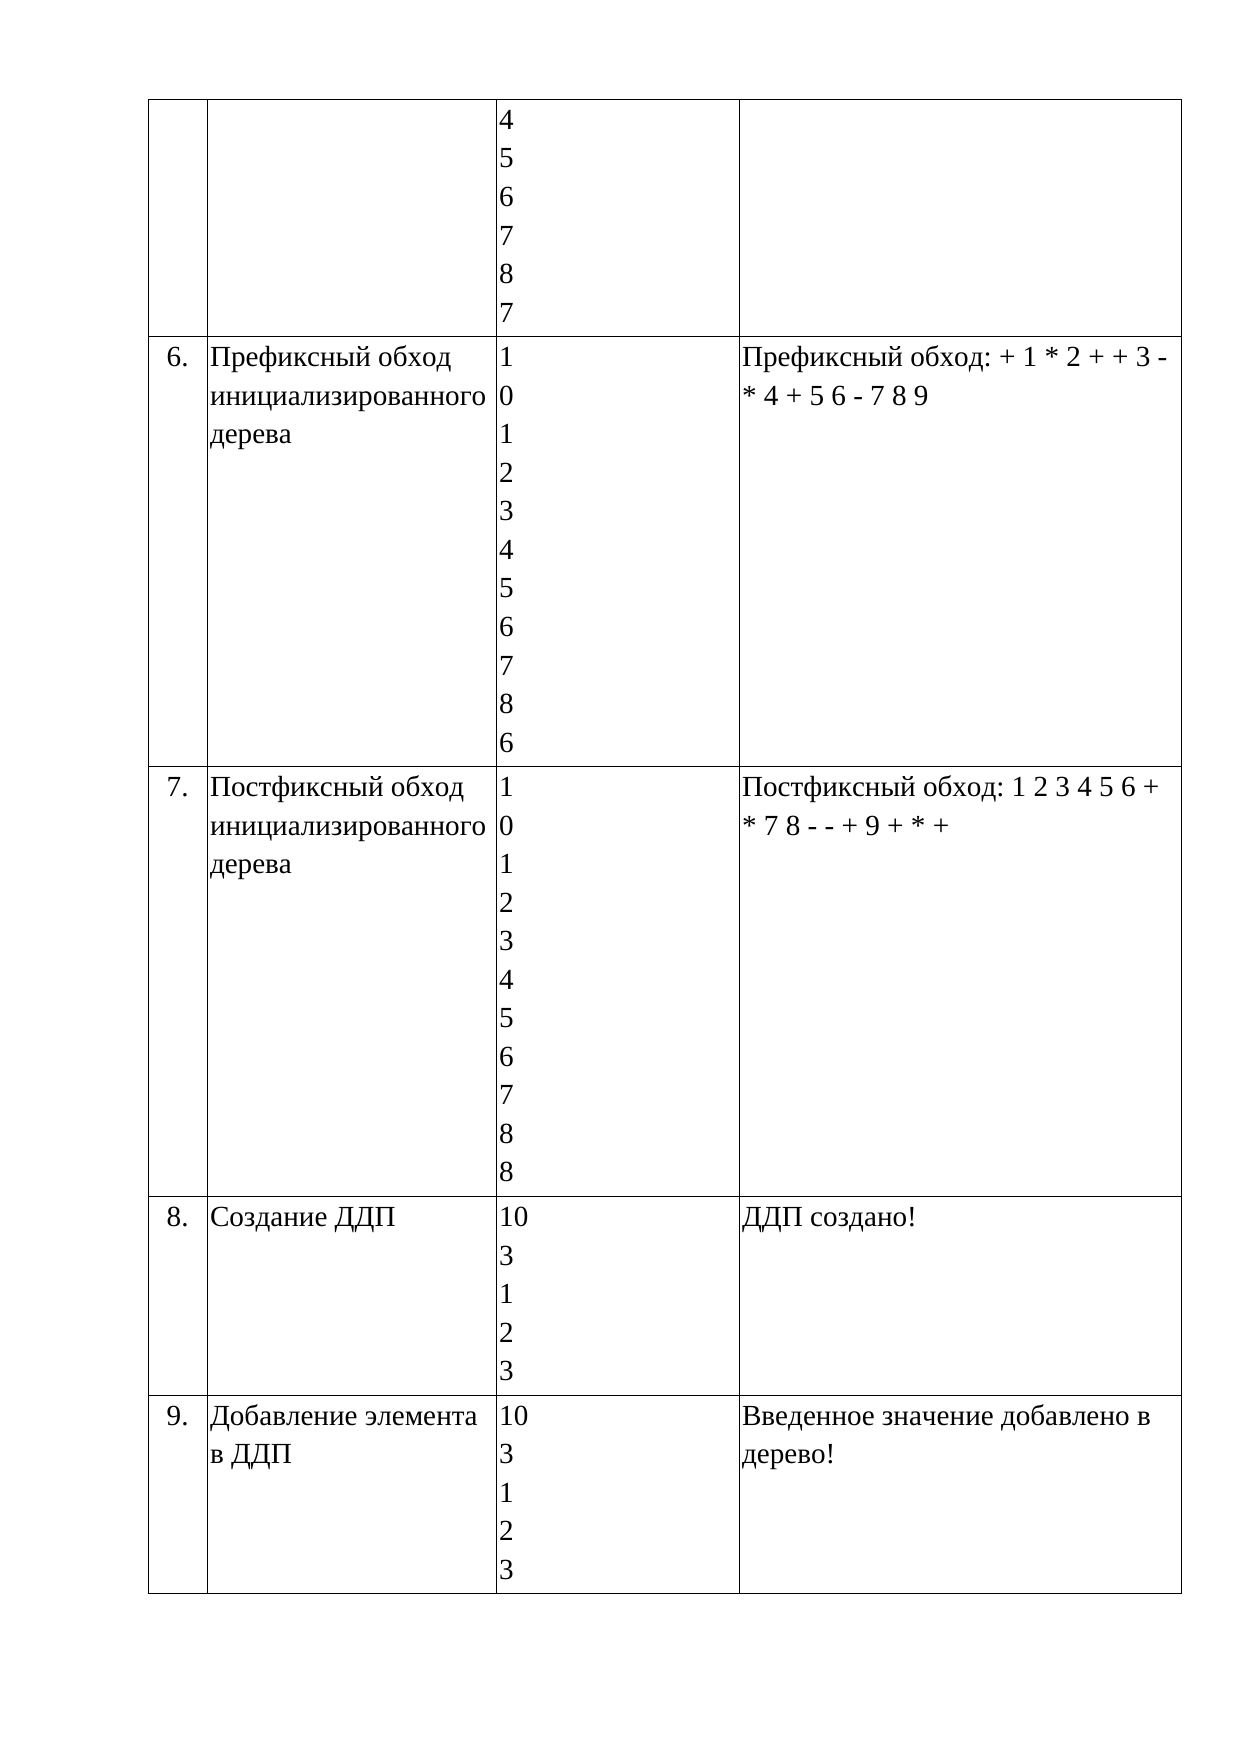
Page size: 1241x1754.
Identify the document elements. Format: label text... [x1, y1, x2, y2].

table_cell 10 3 1 2 3 [497, 1396, 739, 1593]
table_cell Префиксный обход инициализированного дерева [208, 337, 496, 766]
table_cell 10 3 1 2 3 [497, 1197, 739, 1395]
table_cell [149, 100, 207, 336]
table_cell Добавление элемента в ДДП [208, 1396, 496, 1593]
table_cell [740, 100, 1181, 336]
table_cell Создание ДДП [208, 1197, 496, 1395]
table_cell 4 5 6 7 8 7 [497, 100, 739, 336]
table_cell ДДП создано! [740, 1197, 1181, 1395]
table_cell Префиксный обход: + 1 * 2 + + 3 - * 4 + 5 6 - 7 8 9 [740, 337, 1181, 766]
table_cell 1 0 1 2 3 4 5 6 7 8 6 [497, 337, 739, 766]
table_cell 8. [149, 1197, 207, 1395]
table_cell Постфиксный обход: 1 2 3 4 5 6 + * 7 8 - - + 9 + * + [740, 767, 1181, 1196]
table_cell Постфиксный обход инициализированного дерева [208, 767, 496, 1196]
table_cell 7. [149, 767, 207, 1196]
table_cell 9. [149, 1396, 207, 1593]
table_cell [208, 100, 496, 336]
table_cell Введенное значение добавлено в дерево! [740, 1396, 1181, 1593]
table_cell 1 0 1 2 3 4 5 6 7 8 8 [497, 767, 739, 1196]
table_cell 6. [149, 337, 207, 766]
